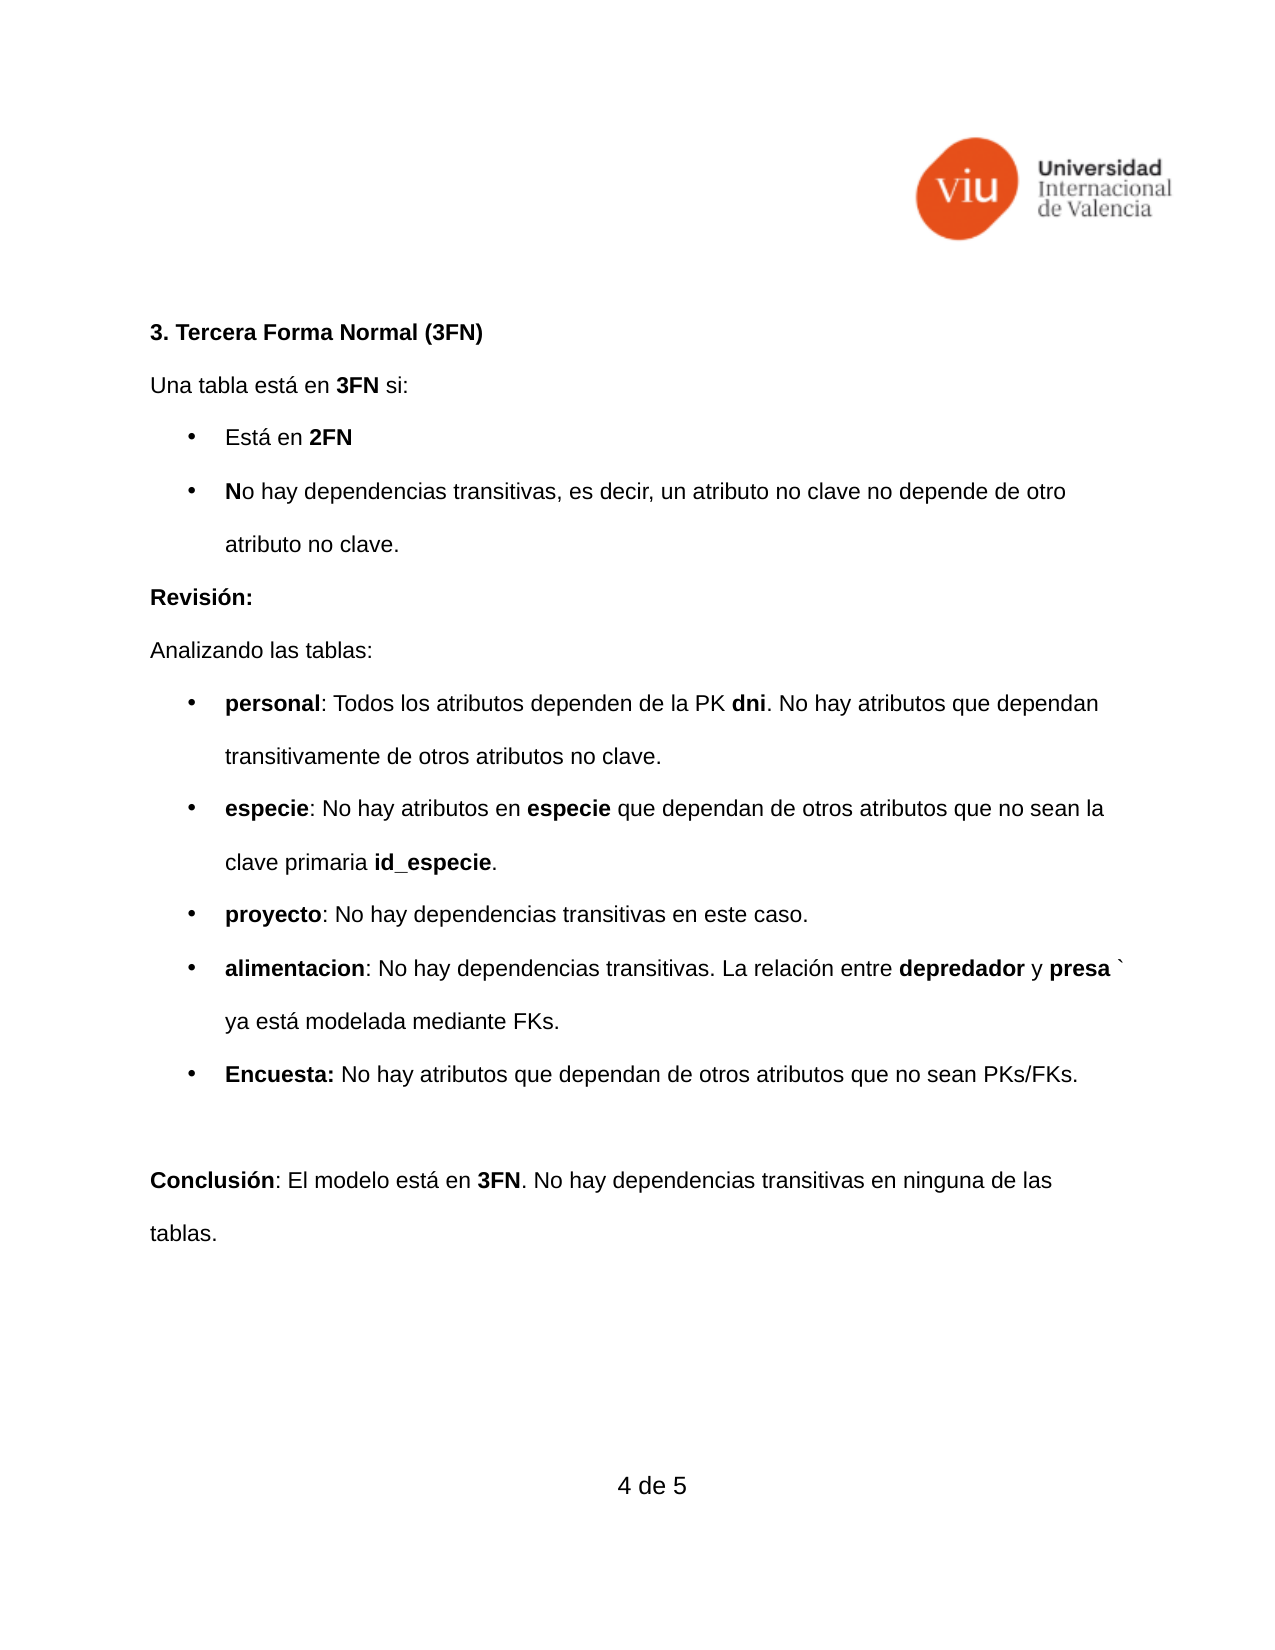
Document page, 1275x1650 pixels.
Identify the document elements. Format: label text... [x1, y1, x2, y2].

list personal: Todos los atributos dependen de la PK dni. No hay atributos que dependan transitivamente de otros atributos no clave. [187, 689, 1125, 769]
text Revisión: [150, 584, 1125, 610]
list Está en 2FN [187, 424, 1125, 451]
text Conclusión: El modelo está en 3FN. No hay dependencias transitivas en ninguna de las tablas. [150, 1167, 1125, 1247]
text 3. Tercera Forma Normal (3FN) [150, 319, 1125, 345]
list alimentacion: No hay dependencias transitivas. La relación entre depredador y presa ` ya está modelada mediante FKs. [187, 955, 1125, 1035]
picture [913, 134, 1175, 245]
text Una tabla está en 3FN si: [150, 372, 1125, 398]
list Encuesta: No hay atributos que dependan de otros atributos que no sean PKs/FKs. [187, 1061, 1125, 1088]
list proyecto: No hay dependencias transitivas en este caso. [187, 901, 1125, 928]
list especie: No hay atributos en especie que dependan de otros atributos que no sean la clave primaria id_especie. [187, 795, 1125, 875]
list No hay dependencias transitivas, es decir, un atributo no clave no depende de otro atributo no clave. [187, 478, 1125, 558]
text Analizando las tablas: [150, 637, 1125, 663]
